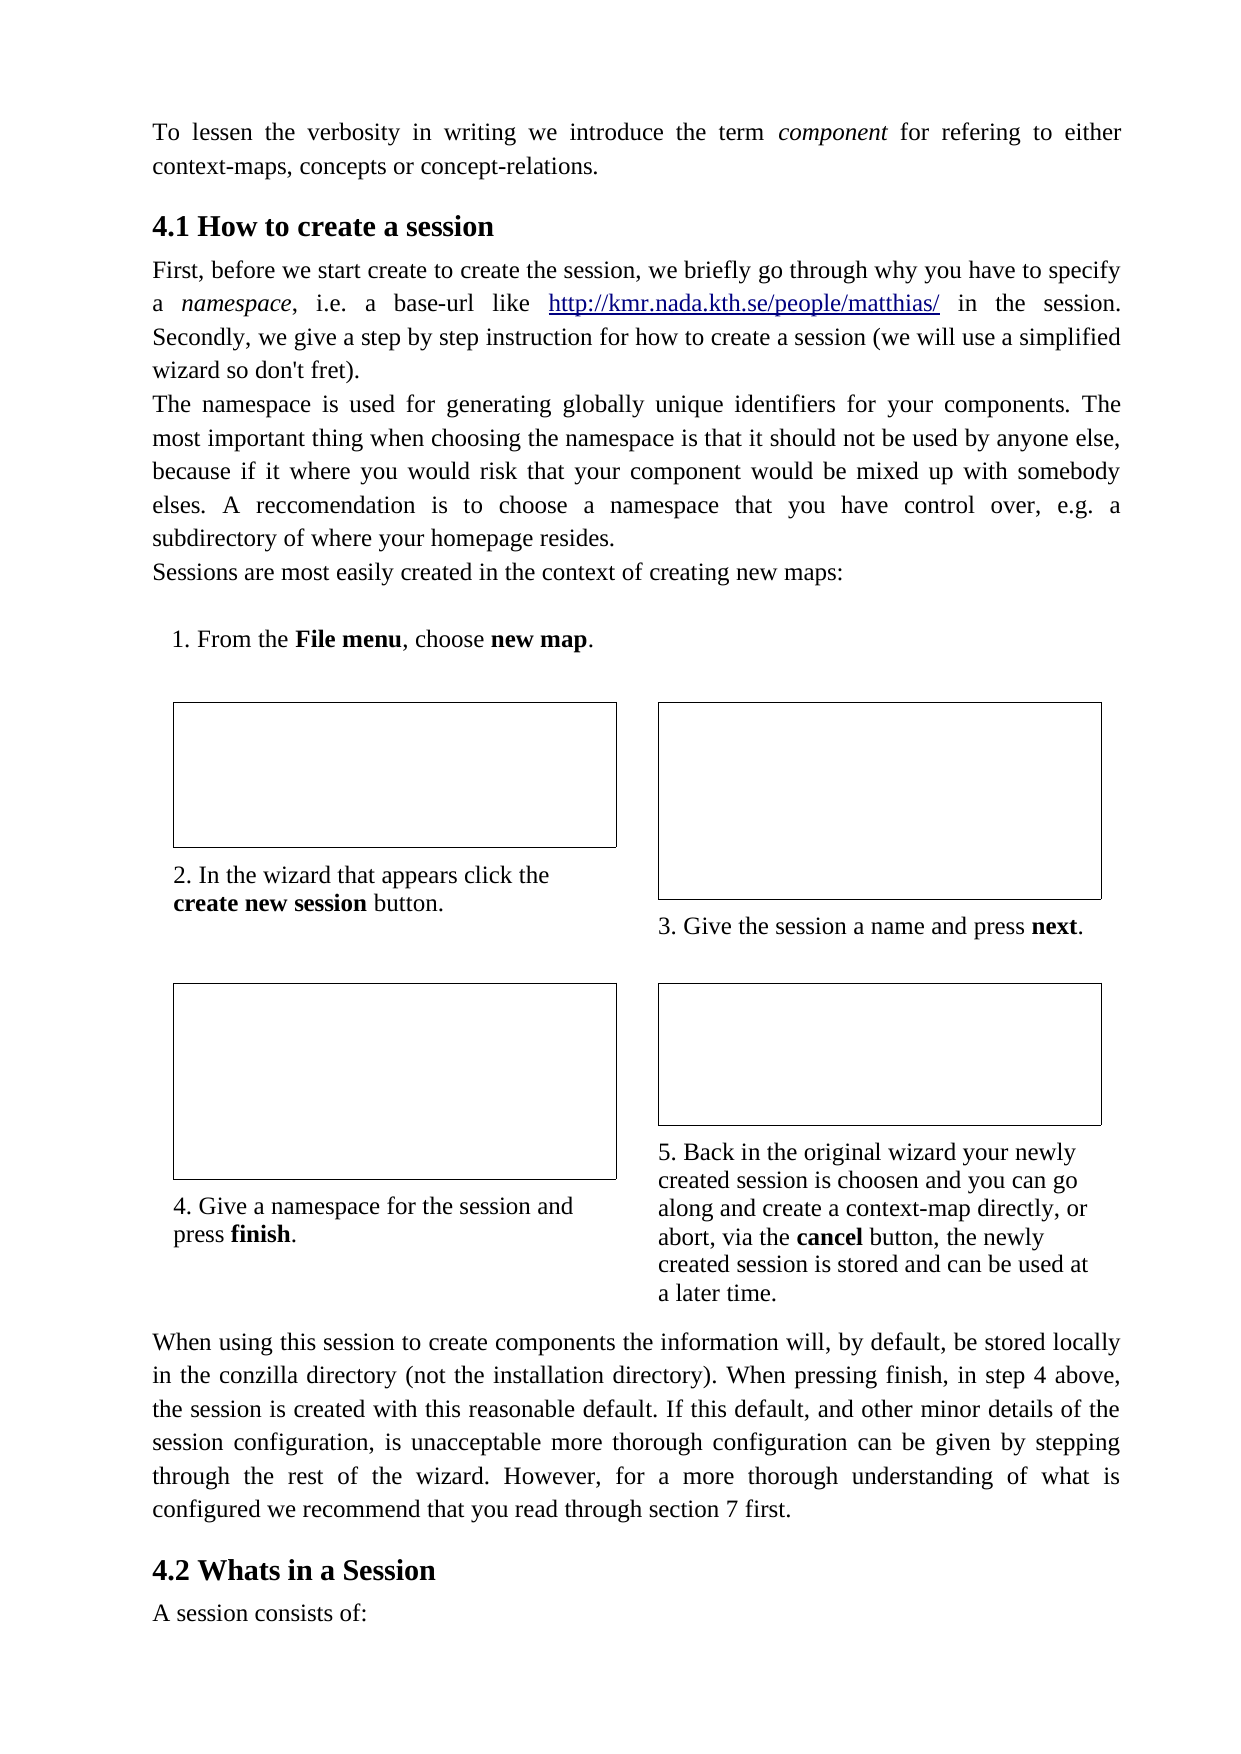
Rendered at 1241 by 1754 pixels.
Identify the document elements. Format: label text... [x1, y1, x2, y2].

table_header 2. In the wizard that appears click the create new session button. [152, 681, 637, 961]
subtitle How to create a session [152, 210, 1122, 243]
text A session consists of: [152, 1599, 1122, 1627]
text Sessions are most easily created in the context of creating new maps: [152, 558, 1122, 586]
text First, before we start create to create the session, we briefly go through why you have to specify a namespace, i.e. a base-url like http://kmr.nada.kth.se/people/matthias/ in the session. Secondly, we give a step by step instruction for how to create a session (we will use a simplified wizard so don't fret). [152, 256, 1122, 384]
subtitle Whats in a Session [152, 1554, 1122, 1587]
text To lessen the verbosity in writing we introduce the term component for refering to either context-maps, concepts or concept-relations. [152, 118, 1122, 180]
table_header 3. Give the session a name and press next. [637, 681, 1122, 961]
text When using this session to create components the information will, by default, be stored locally in the conzilla directory (not the installation directory). When pressing finish, in step 4 above, the session is created with this reasonable default. If this default, and other minor details of the session configuration, is unacceptable more thorough configuration can be given by stepping through the rest of the wizard. However, for a more thorough understanding of what is configured we recommend that you read through section 7 first. [152, 1327, 1122, 1523]
table_cell 5. Back in the original wizard your newly created session is choosen and you can go along and create a context-map directly, or abort, via the cancel button, the newly created session is stored and can be used at a later time. [637, 961, 1122, 1327]
table_cell 4. Give a namespace for the session and press finish. [152, 961, 637, 1327]
text 1. From the File menu, choose new map. [152, 625, 1122, 681]
text The namespace is used for generating globally unique identifiers for your components. The most important thing when choosing the namespace is that it should not be used by anyone else, because if it where you would risk that your component would be mixed up with somebody elses. A reccomendation is to choose a namespace that you have control over, e.g. a subdirectory of where your homepage resides. [152, 390, 1122, 552]
